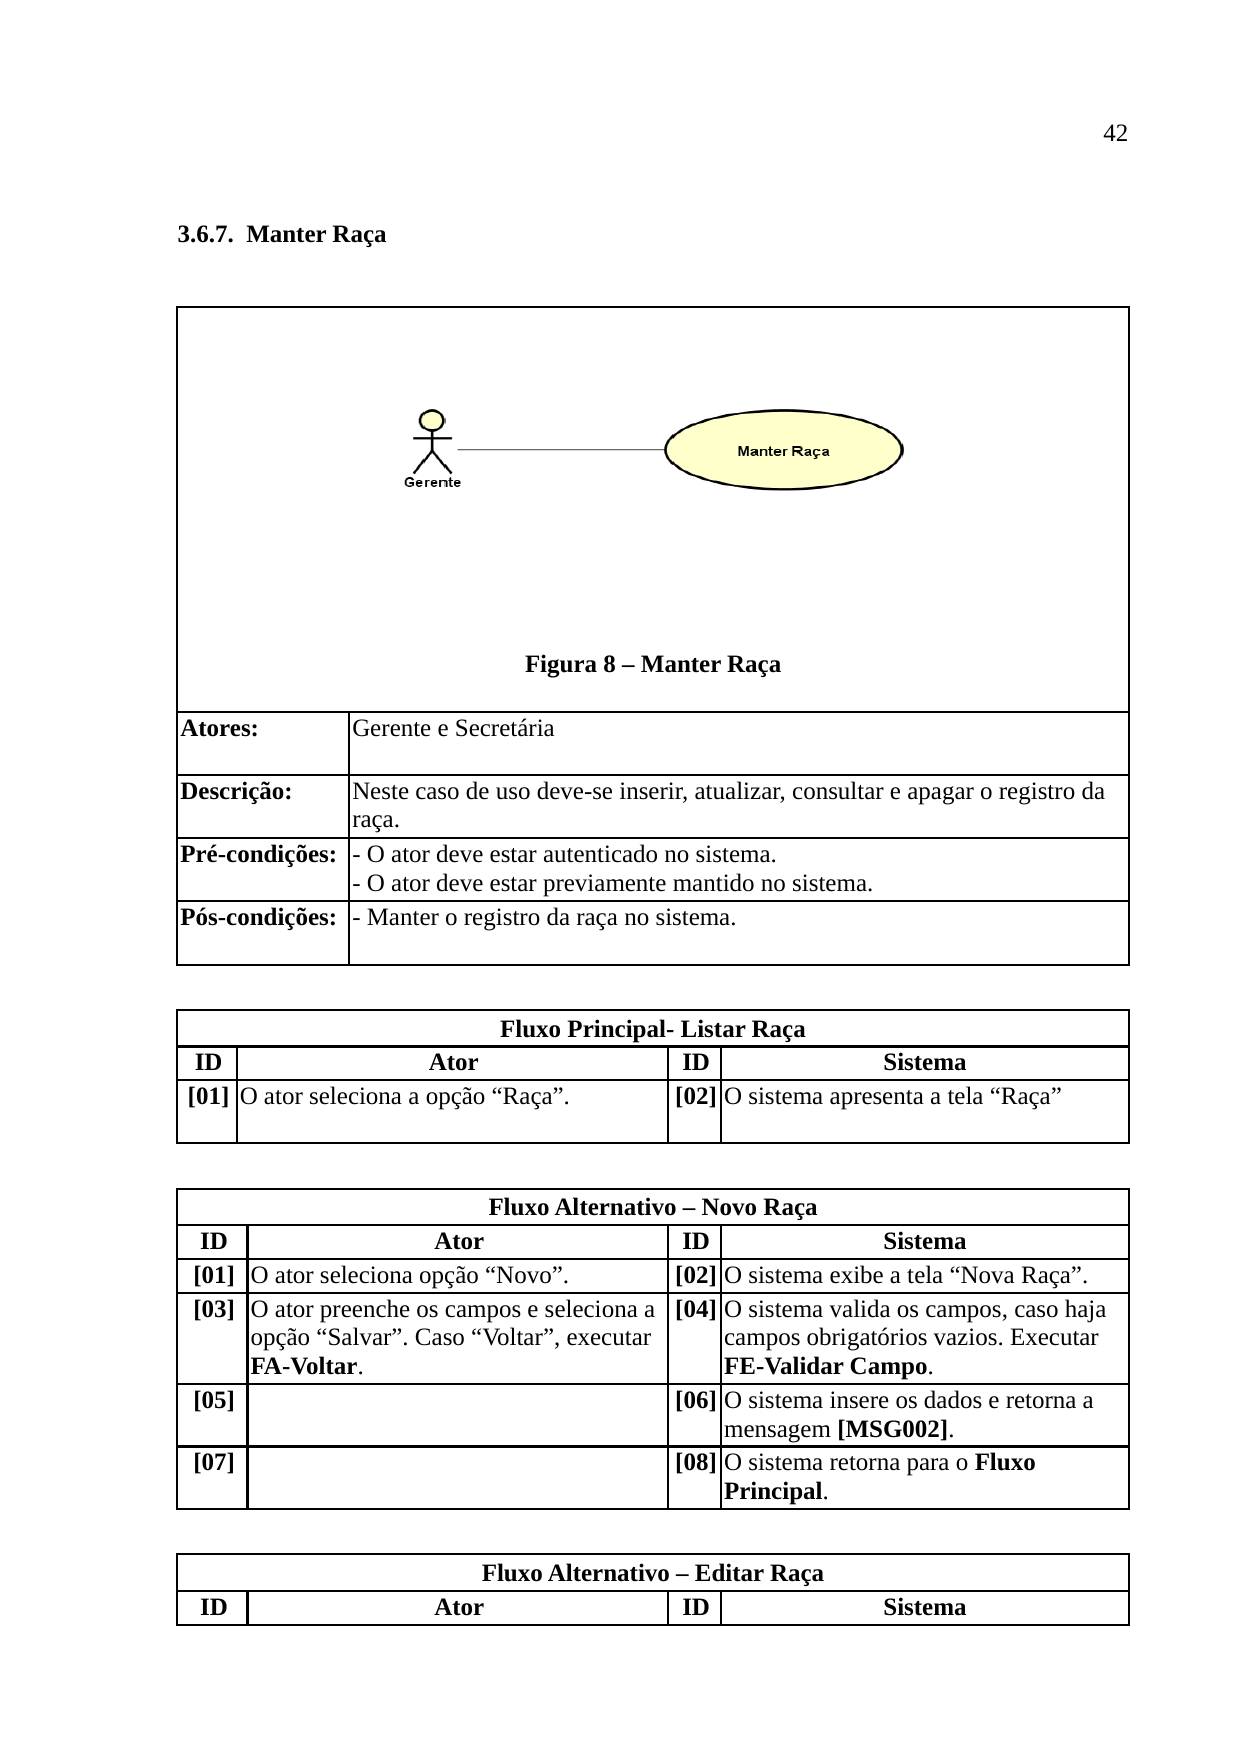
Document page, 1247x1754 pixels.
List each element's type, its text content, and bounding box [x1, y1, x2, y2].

table_cell ID [669, 1592, 720, 1623]
table_cell ID [669, 1048, 720, 1079]
table_cell Sistema [722, 1048, 1128, 1079]
table_cell O sistema insere os dados e retorna a mensagem [MSG002]. [722, 1385, 1128, 1445]
table_cell Ator [249, 1226, 667, 1258]
table_cell Pós-condições: [178, 902, 348, 963]
table_cell Atores: [178, 713, 348, 774]
table_cell [04] [669, 1294, 720, 1383]
table_cell Gerente e Secretária [350, 713, 1128, 774]
table_cell [249, 1448, 667, 1508]
table_cell [01] [178, 1260, 246, 1292]
table_cell O sistema retorna para o Fluxo Principal. [722, 1448, 1128, 1508]
table_cell - Manter o registro da raça no sistema. [350, 902, 1128, 963]
table_cell Ator [249, 1592, 667, 1623]
table_cell Sistema [722, 1592, 1128, 1623]
table_cell Pré-condições: [178, 839, 348, 900]
table_cell [02] [669, 1260, 720, 1292]
table_cell ID [178, 1226, 246, 1258]
table_cell O sistema valida os campos, caso haja campos obrigatórios vazios. Executar FE-Validar Campo. [722, 1294, 1128, 1383]
table_cell Sistema [722, 1226, 1128, 1258]
picture [362, 310, 944, 620]
table_header Figura 8 – Manter Raça [178, 308, 1128, 711]
table_cell [07] [178, 1448, 246, 1508]
subtitle Manter Raça [177, 219, 1128, 248]
table_cell Descrição: [178, 776, 348, 837]
table_header Fluxo Alternativo – Novo Raça [178, 1190, 1128, 1224]
table_cell ID [178, 1048, 236, 1079]
table_cell O sistema exibe a tela “Nova Raça”. [722, 1260, 1128, 1292]
table_header Fluxo Alternativo – Editar Raça [178, 1555, 1128, 1590]
table_header Fluxo Principal- Listar Raça [178, 1011, 1128, 1045]
table_cell [05] [178, 1385, 246, 1445]
table_cell O sistema apresenta a tela “Raça” [722, 1081, 1128, 1142]
table_cell [06] [669, 1385, 720, 1445]
table_cell - O ator deve estar autenticado no sistema. - O ator deve estar previamente mantido no sistema. [350, 839, 1128, 900]
table_cell Neste caso de uso deve-se inserir, atualizar, consultar e apagar o registro da raça. [350, 776, 1128, 837]
table_cell O ator seleciona a opção “Raça”. [238, 1081, 667, 1142]
table_cell O ator seleciona opção “Novo”. [249, 1260, 667, 1292]
table_cell [01] [178, 1081, 236, 1142]
table_cell [249, 1385, 667, 1445]
table_cell [08] [669, 1448, 720, 1508]
table_cell O ator preenche os campos e seleciona a opção “Salvar”. Caso “Voltar”, executar FA-Voltar. [249, 1294, 667, 1383]
table_cell ID [178, 1592, 246, 1623]
table_cell ID [669, 1226, 720, 1258]
table_cell [02] [669, 1081, 720, 1142]
table_cell [03] [178, 1294, 246, 1383]
table_cell Ator [238, 1048, 667, 1079]
